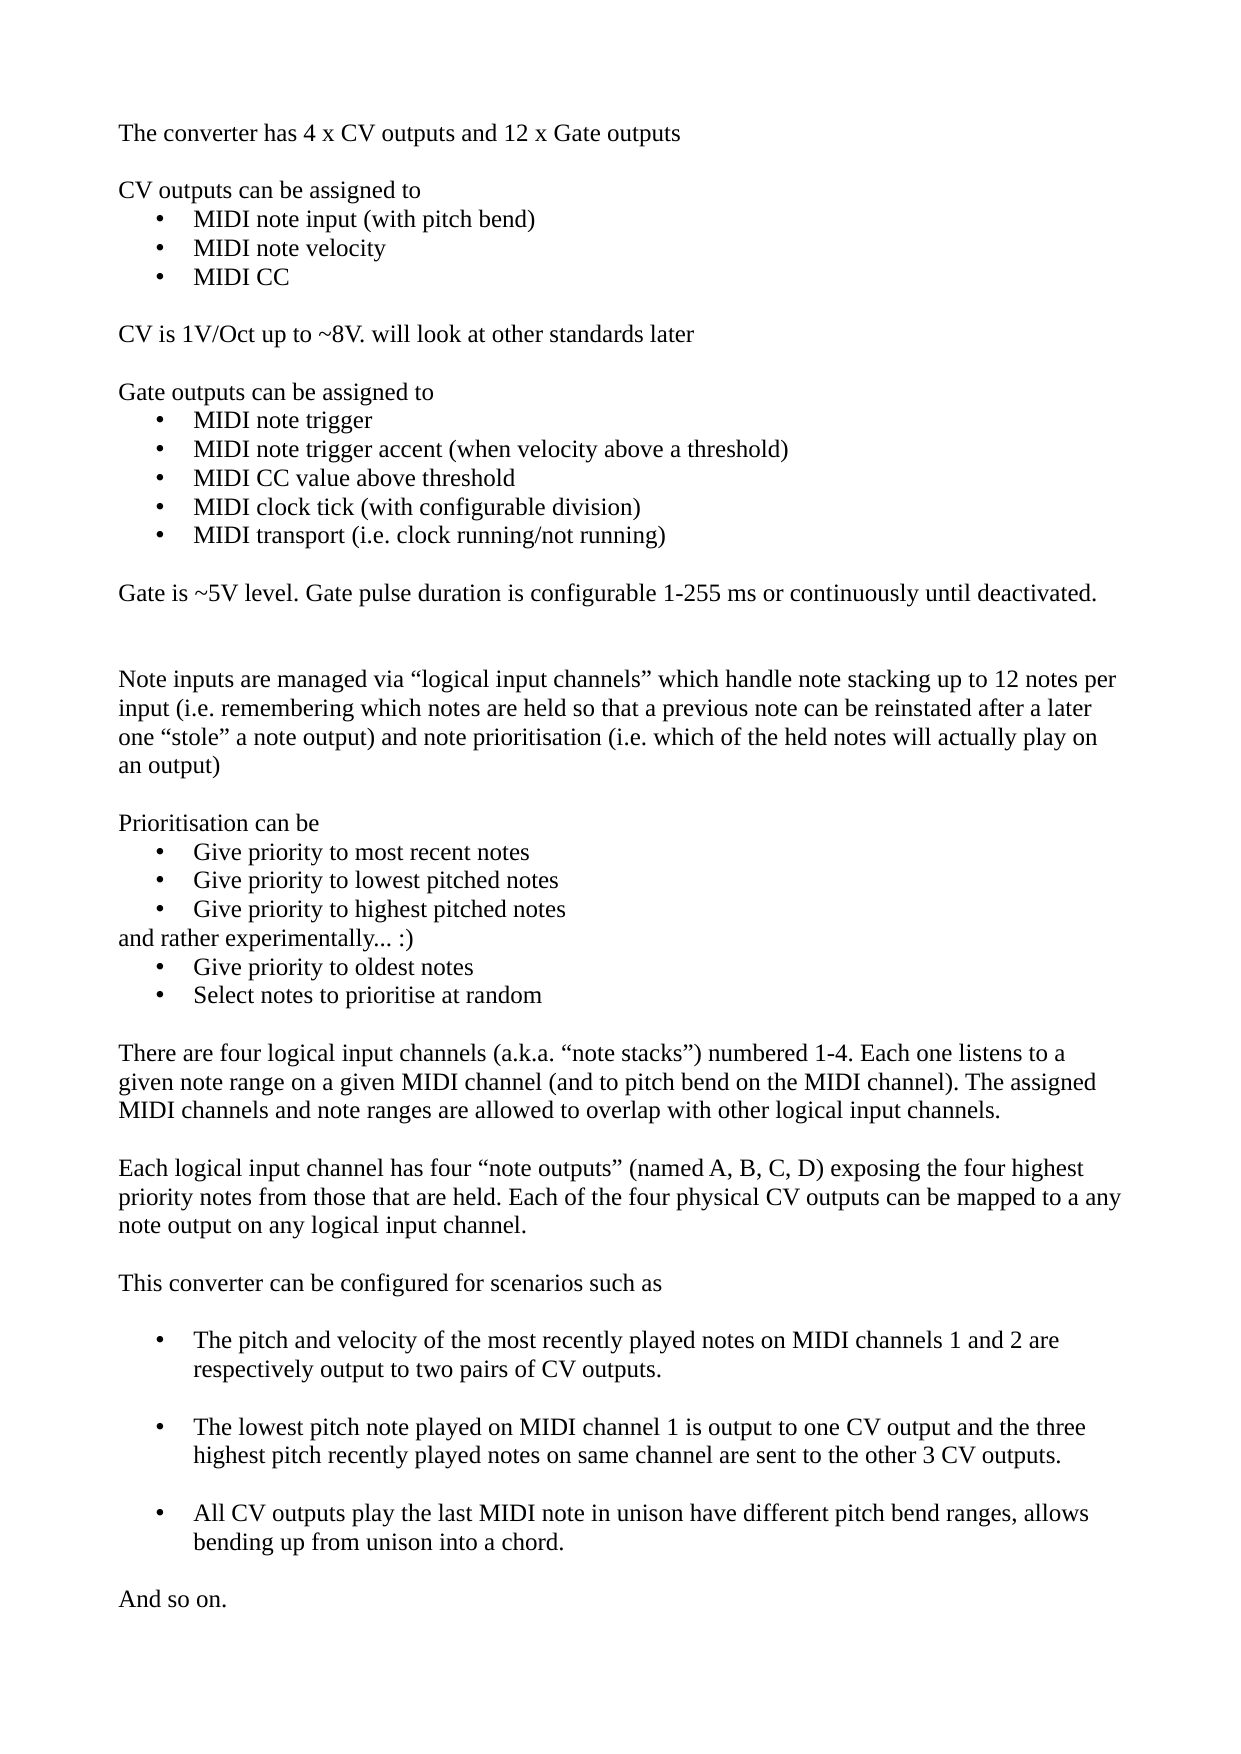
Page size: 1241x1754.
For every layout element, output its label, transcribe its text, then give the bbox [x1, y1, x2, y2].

text And so on. [118, 1584, 1122, 1613]
text CV is 1V/Oct up to ~8V. will look at other standards later [118, 319, 1122, 348]
list Give priority to lowest pitched notes [156, 866, 1122, 894]
text Gate is ~5V level. Gate pulse duration is configurable 1-255 ms or continuously until deactivated. [118, 578, 1122, 607]
text This converter can be configured for scenarios such as [118, 1268, 1122, 1297]
text Gate outputs can be assigned to [118, 377, 1122, 406]
list Give priority to oldest notes [156, 952, 1122, 981]
list The lowest pitch note played on MIDI channel 1 is output to one CV output and the three highest pitch recently played notes on same channel are sent to the other 3 CV outputs. [156, 1412, 1122, 1469]
text There are four logical input channels (a.k.a. “note stacks”) numbered 1-4. Each one listens to a given note range on a given MIDI channel (and to pitch bend on the MIDI channel). The assigned MIDI channels and note ranges are allowed to overlap with other logical input channels. [118, 1038, 1122, 1124]
list Select notes to prioritise at random [156, 981, 1122, 1009]
text CV outputs can be assigned to [118, 176, 1122, 204]
list MIDI note velocity [156, 233, 1122, 262]
list MIDI note trigger accent (when velocity above a threshold) [156, 434, 1122, 463]
list MIDI clock tick (with configurable division) [156, 492, 1122, 521]
list All CV outputs play the last MIDI note in unison have different pitch bend ranges, allows bending up from unison into a chord. [156, 1498, 1122, 1556]
list MIDI CC [156, 262, 1122, 291]
text Prioritisation can be [118, 808, 1122, 837]
list The pitch and velocity of the most recently played notes on MIDI channels 1 and 2 are respectively output to two pairs of CV outputs. [156, 1326, 1122, 1383]
list MIDI note trigger [156, 406, 1122, 434]
text Each logical input channel has four “note outputs” (named A, B, C, D) exposing the four highest priority notes from those that are held. Each of the four physical CV outputs can be mapped to a any note output on any logical input channel. [118, 1153, 1122, 1239]
list MIDI transport (i.e. clock running/not running) [156, 521, 1122, 549]
text Note inputs are managed via “logical input channels” which handle note stacking up to 12 notes per input (i.e. remembering which notes are held so that a previous note can be reinstated after a later one “stole” a note output) and note prioritisation (i.e. which of the held notes will actually play on an output) [118, 664, 1122, 779]
list Give priority to highest pitched notes [156, 894, 1122, 923]
text The converter has 4 x CV outputs and 12 x Gate outputs [118, 118, 1122, 147]
list MIDI note input (with pitch bend) [156, 204, 1122, 233]
text and rather experimentally... :) [118, 923, 1122, 952]
list MIDI CC value above threshold [156, 463, 1122, 492]
list Give priority to most recent notes [156, 837, 1122, 866]
